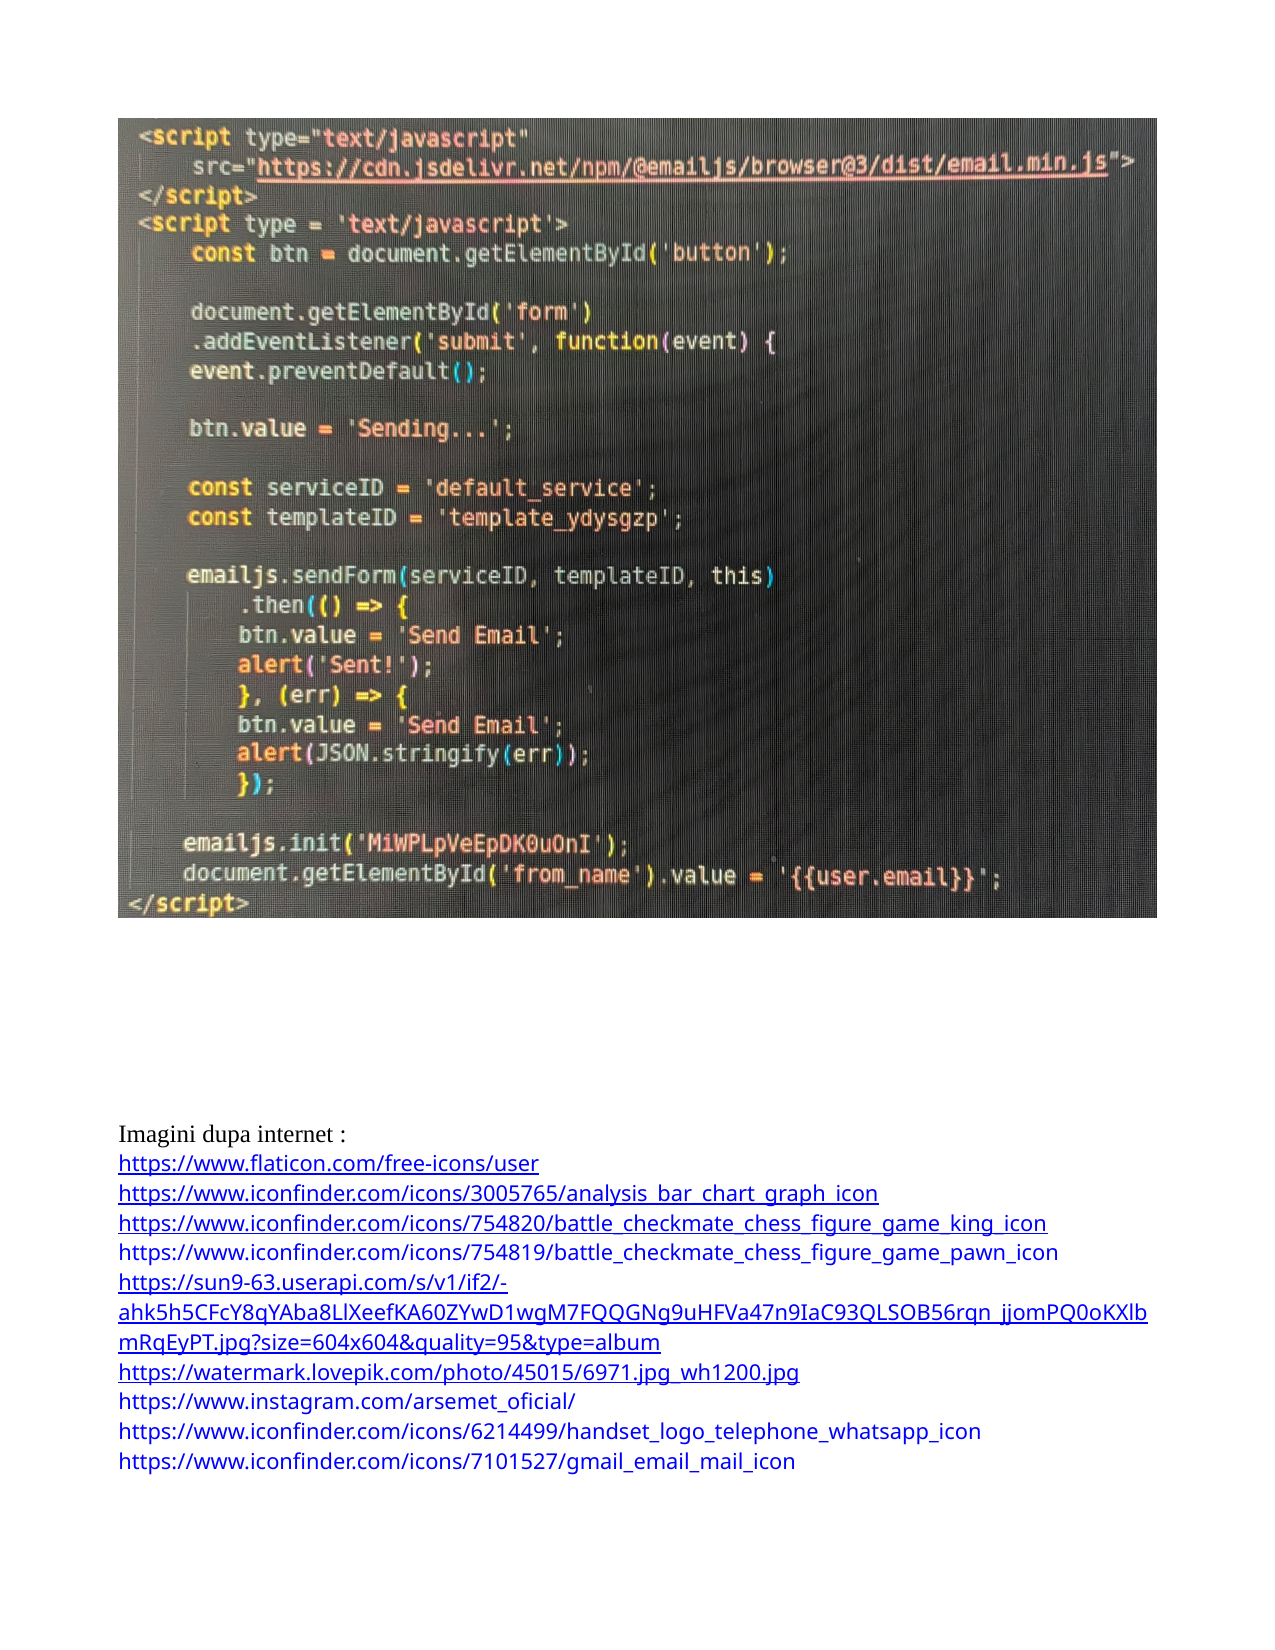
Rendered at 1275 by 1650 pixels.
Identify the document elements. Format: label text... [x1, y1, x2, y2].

text https://www.flaticon.com/free-icons/user [118, 1148, 1157, 1178]
text Imagini dupa internet : [118, 1119, 1157, 1148]
text https://www.iconfinder.com/icons/7101527/gmail_email_mail_icon [118, 1446, 1157, 1476]
text https://www.iconfinder.com/icons/754820/battle_checkmate_chess_figure_game_king_icon [118, 1207, 1157, 1237]
text https://www.instagram.com/arsemet_oficial/ [118, 1386, 1157, 1416]
text https://watermark.lovepik.com/photo/45015/6971.jpg_wh1200.jpg [118, 1356, 1157, 1386]
text https://www.iconfinder.com/icons/6214499/handset_logo_telephone_whatsapp_icon [118, 1416, 1157, 1446]
text https://www.iconfinder.com/icons/754819/battle_checkmate_chess_figure_game_pawn_icon [118, 1237, 1157, 1267]
text https://www.iconfinder.com/icons/3005765/analysis_bar_chart_graph_icon [118, 1178, 1157, 1207]
text https://sun9-63.userapi.com/s/v1/if2/-ahk5h5CFcY8qYAba8LlXeefKA60ZYwD1wgM7FQQGNg9uHFVa47n9IaC93QLSOB56rqn_jjomPQ0oKXlbmRqEyPT.jpg?size=604x604&quality=95&type=album [118, 1267, 1157, 1356]
picture [118, 118, 1157, 918]
